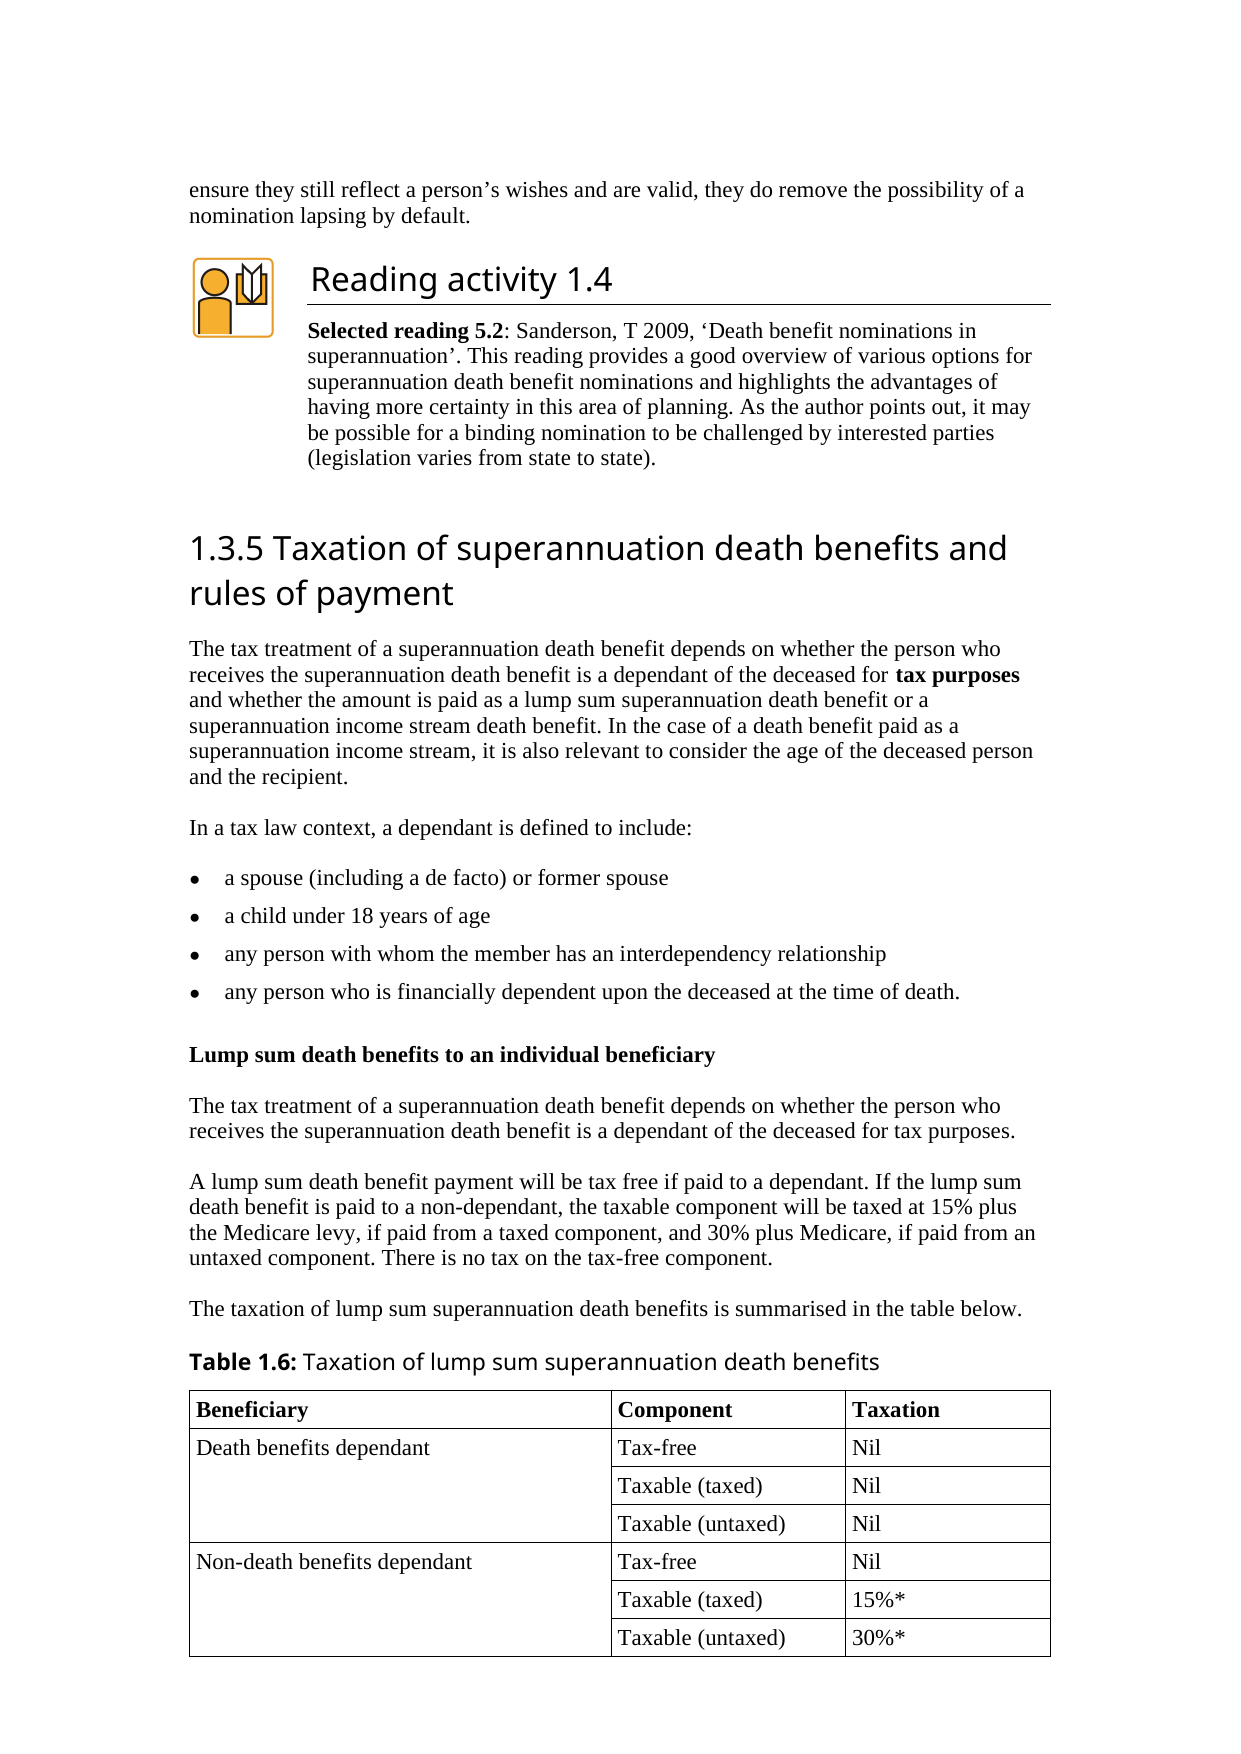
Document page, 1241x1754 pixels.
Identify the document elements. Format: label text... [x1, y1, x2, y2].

table_header Selected reading 5.2: Sanderson, T 2009, ‘Death benefit nominations in superannuation’. This reading provides a good overview of various options for superannuation death benefit nominations and highlights the advantages of having more certainty in this area of planning. As the author points out, it may be possible for a binding nomination to be challenged by interested parties (legislation varies from state to state). [307, 305, 1051, 471]
text The tax treatment of a superannuation death benefit depends on whether the person who receives the superannuation death benefit is a dependant of the deceased for tax purposes. [189, 1093, 1051, 1144]
list any person who is financially dependent upon the deceased at the time of death. [189, 979, 1051, 1030]
table_cell Tax-free [612, 1543, 845, 1580]
subtitle Taxation of superannuation death benefits and rules of payment [189, 525, 1051, 615]
table_cell 15%* [846, 1581, 1050, 1618]
table_header Reading activity 1.4 [307, 253, 1051, 304]
table_cell Tax-free [612, 1429, 845, 1466]
table_cell Taxable (taxed) [612, 1467, 845, 1504]
table_cell Nil [846, 1505, 1050, 1542]
table_cell 30%* [846, 1619, 1050, 1656]
list a spouse (including a de facto) or former spouse [189, 865, 1051, 890]
list any person with whom the member has an interdependency relationship [189, 941, 1051, 966]
text Table 1.6: Taxation of lump sum superannuation death benefits [189, 1346, 1051, 1377]
table_header [189, 253, 307, 471]
text ensure they still reflect a person’s wishes and are valid, they do remove the possibility of a nomination lapsing by default. [189, 177, 1051, 228]
table_cell Nil [846, 1467, 1050, 1504]
text Lump sum death benefits to an individual beneficiary [189, 1042, 1051, 1068]
text A lump sum death benefit payment will be tax free if paid to a dependant. If the lump sum death benefit is paid to a non-dependant, the taxable component will be taxed at 15% plus the Medicare levy, if paid from a taxed component, and 30% plus Medicare, if paid from an untaxed component. There is no tax on the tax-free component. [189, 1169, 1051, 1271]
table_cell Taxable (untaxed) [612, 1619, 845, 1656]
table_header Beneficiary [190, 1391, 611, 1428]
table_cell Taxable (untaxed) [612, 1505, 845, 1542]
table_cell Nil [846, 1543, 1050, 1580]
table_cell Death benefits dependant [190, 1429, 611, 1542]
table_header Component [612, 1391, 845, 1428]
table_cell Taxable (taxed) [612, 1581, 845, 1618]
text The taxation of lump sum superannuation death benefits is summarised in the table below. [189, 1296, 1051, 1321]
picture [188, 253, 278, 342]
table_cell Nil [846, 1429, 1050, 1466]
list a child under 18 years of age [189, 903, 1051, 928]
text In a tax law context, a dependant is defined to include: [189, 814, 1051, 840]
table_cell Non-death benefits dependant [190, 1543, 611, 1656]
text The tax treatment of a superannuation death benefit depends on whether the person who receives the superannuation death benefit is a dependant of the deceased for tax purposes and whether the amount is paid as a lump sum superannuation death benefit or a superannuation income stream death benefit. In the case of a death benefit paid as a superannuation income stream, it is also relevant to consider the age of the deceased person and the recipient. [189, 636, 1051, 789]
table_header Taxation [846, 1391, 1050, 1428]
